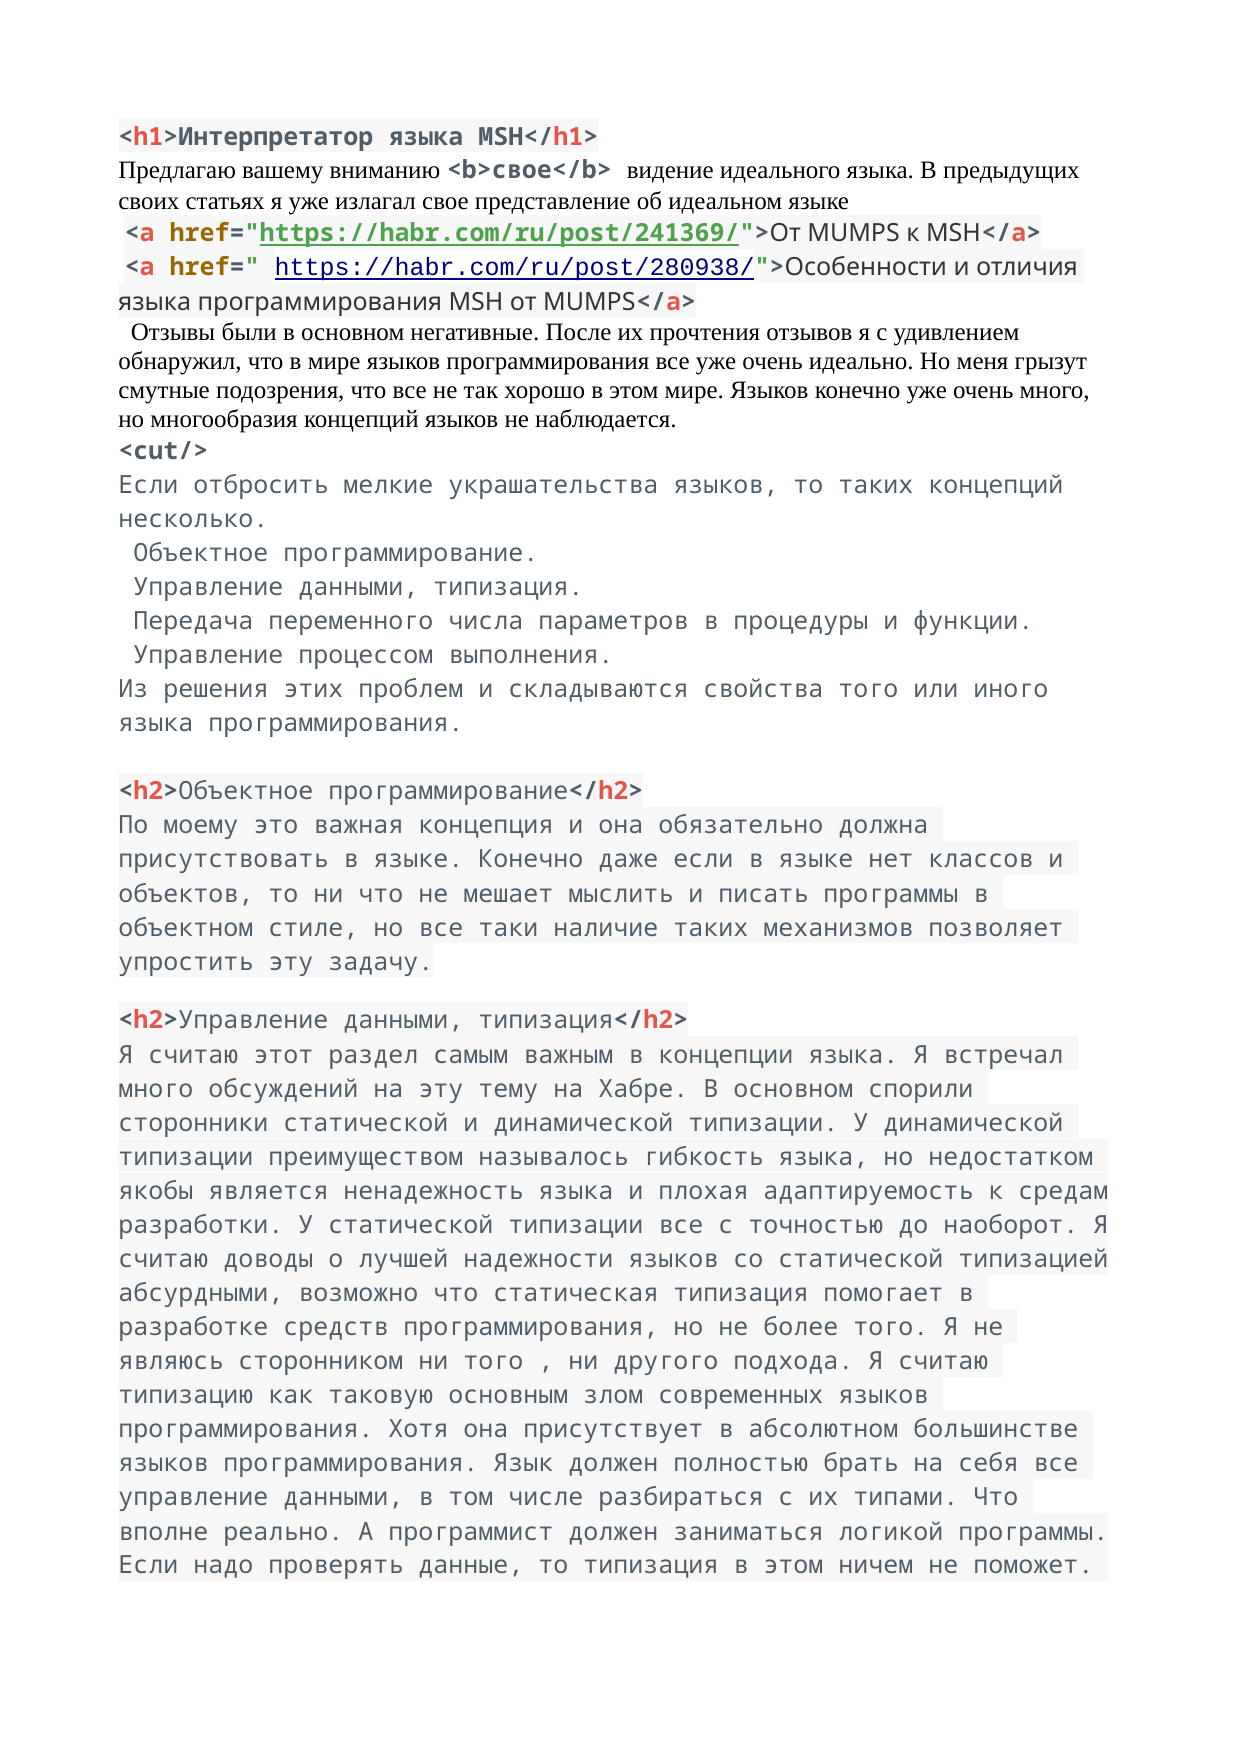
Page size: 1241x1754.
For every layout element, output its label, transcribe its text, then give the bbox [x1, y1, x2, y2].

text <cut/> [118, 432, 1122, 466]
text <h2>Управление данными, типизация</h2> [118, 1002, 1122, 1036]
text Управление данными, типизация. [118, 569, 1122, 603]
text Из решения этих проблем и складываются свойства того или иного языка программирования. [118, 671, 1122, 739]
text <h2>Объектное программирование</h2> [118, 773, 1122, 807]
text <a href="https://habr.com/ru/post/241369/">От MUMPS к MSH</a> [118, 215, 1122, 249]
text Я считаю этот раздел самым важным в концепции языка. Я встречал много обсуждений на эту тему на Хабре. В основном спорили сторонники статической и динамической типизации. У динамической типизации преимуществом называлось гибкость языка, но недостатком якобы является ненадежность языка и плохая адаптируемость к средам разработки. У статической типизации все с точностью до наоборот. Я считаю доводы о лучшей надежности языков со статической типизацией абсурдными, возможно что статическая типизация помогает в разработке средств программирования, но не более того. Я не являюсь сторонником ни того , ни другого подхода. Я считаю типизацию как таковую основным злом современных языков программирования. Хотя она присутствует в абсолютном большинстве языков программирования. Язык должен полностью брать на себя все управление данными, в том числе разбираться с их типами. Что вполне реально. А программист должен заниматься логикой программы. Если надо проверять данные, то типизация в этом ничем не поможет. [118, 1036, 1122, 1581]
text <h1>Интерпретатор языка MSH</h1> [118, 118, 1122, 152]
text Отзывы были в основном негативные. После их прочтения отзывов я с удивлением обнаружил, что в мире языков программирования все уже очень идеально. Но меня грызут смутные подозрения, что все не так хорошо в этом мире. Языков конечно уже очень много, но многообразия концепций языков не наблюдается. [118, 317, 1122, 432]
text <a href=" https://habr.com/ru/post/280938/">Особенности и отличия языка программирования MSH от MUMPS</a> [118, 249, 1122, 317]
text Управление процессом выполнения. [118, 637, 1122, 671]
text Предлагаю вашему вниманию <b>свое</b> видение идеального языка. В предыдущих своих статьях я уже излагал свое представление об идеальном языке [118, 152, 1122, 215]
text Объектное программирование. [118, 534, 1122, 569]
text Если отбросить мелкие украшательства языков, то таких концепций несколько. [118, 466, 1122, 534]
text По моему это важная концепция и она обязательно должна присутствовать в языке. Конечно даже если в языке нет классов и объектов, то ни что не мешает мыслить и писать программы в объектном стиле, но все таки наличие таких механизмов позволяет упростить эту задачу. [118, 807, 1122, 977]
text Передача переменного числа параметров в процедуры и функции. [118, 603, 1122, 637]
